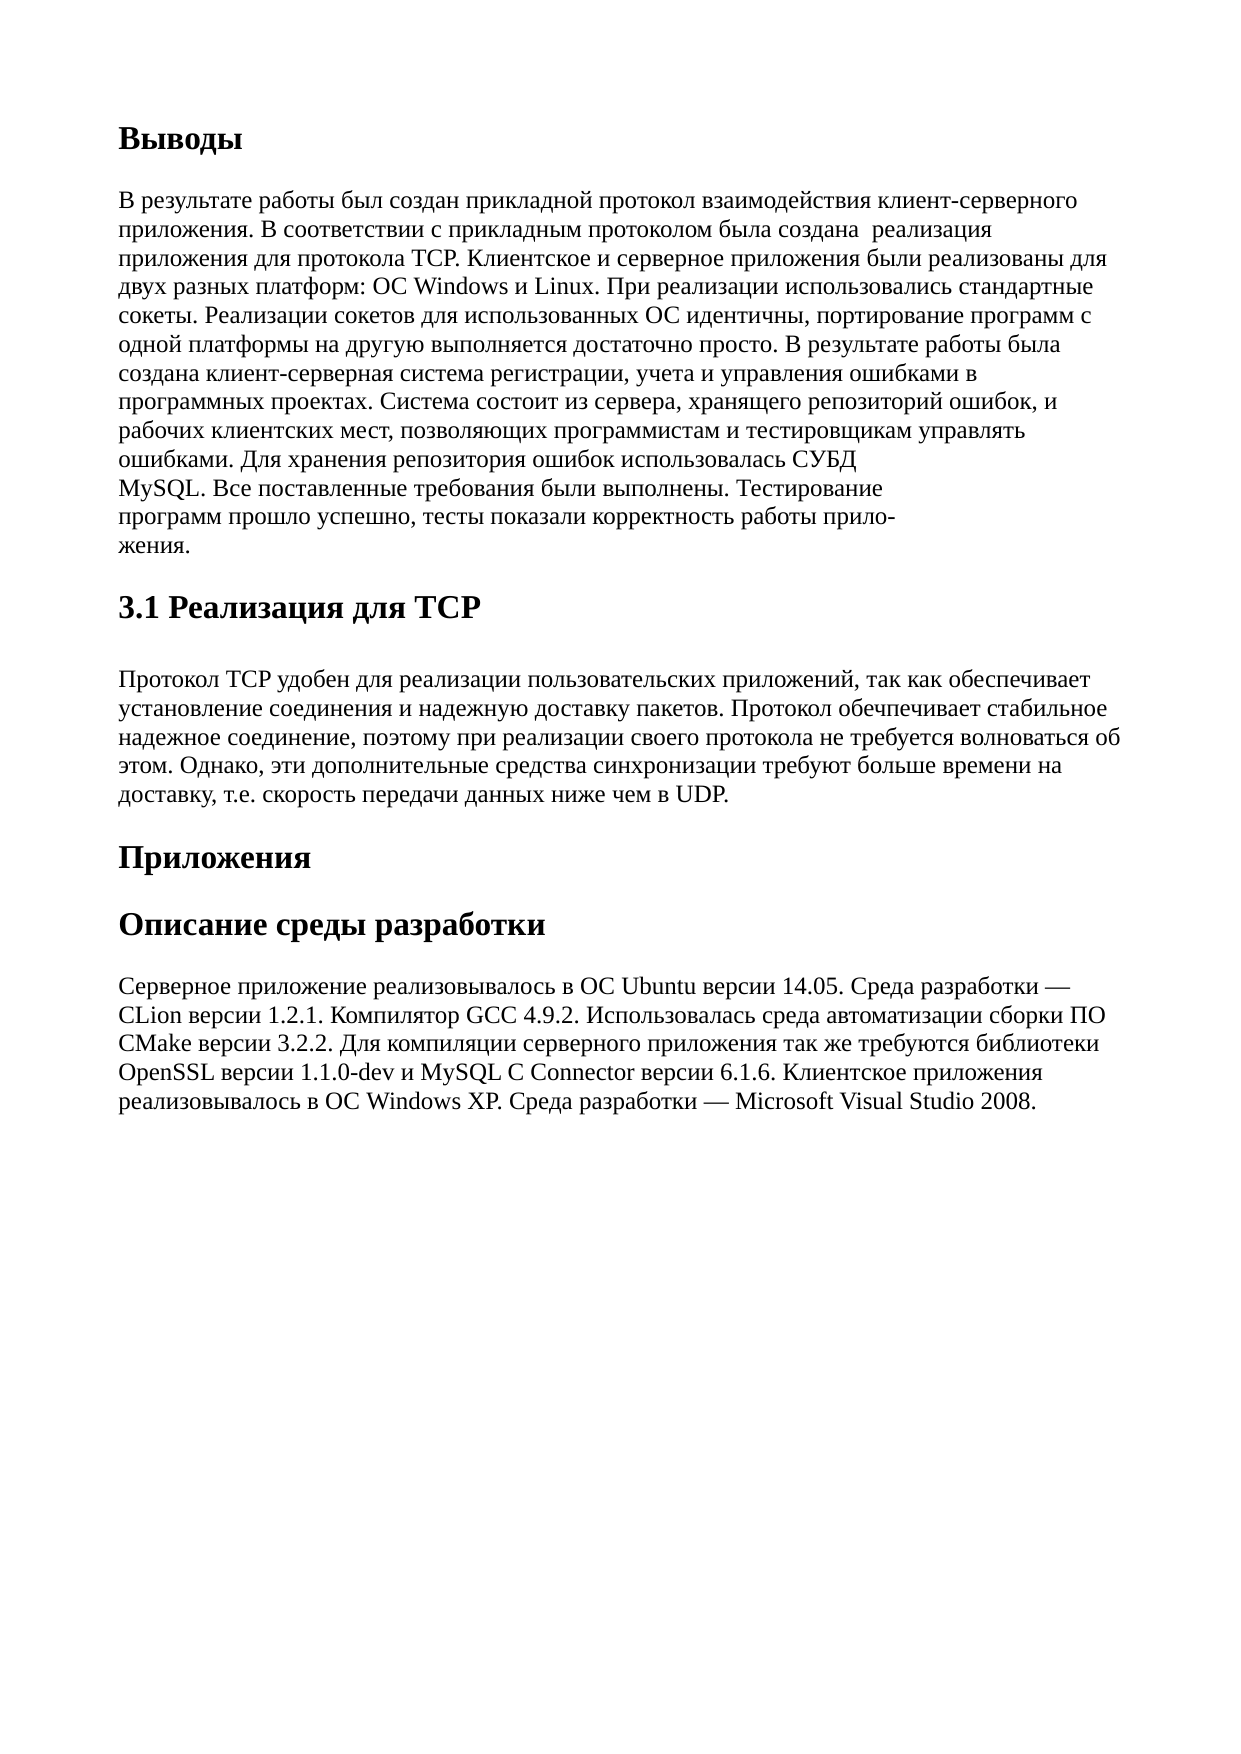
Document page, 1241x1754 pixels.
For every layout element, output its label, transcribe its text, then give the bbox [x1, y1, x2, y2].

text 3.1 Реализация для TCP [118, 588, 1122, 626]
text Протокол TCP удобен для реализации пользовательских приложений, так как обеспечивает установление соединения и надежную доставку пакетов. Протокол обечпечивает стабильное надежное соединение, поэтому при реализации своего протокола не требуется волноваться об этом. Однако, эти дополнительные средства синхронизации требуют больше времени на доставку, т.е. скорость передачи данных ниже чем в UDP. [118, 664, 1122, 808]
text Описание среды разработки [118, 904, 1122, 942]
text MySQL. Все поставленные требования были выполнены. Тестирование [118, 473, 1122, 501]
text ошибками. Для хранения репозитория ошибок использовалась СУБД [118, 444, 1122, 473]
text жения. [118, 530, 1122, 559]
text программ прошло успешно, тесты показали корректность работы прило- [118, 501, 1122, 530]
text Серверное приложение реализовывалось в ОС Ubuntu версии 14.05. Среда разработки — CLion версии 1.2.1. Компилятор GCC 4.9.2. Использовалась среда автоматизации сборки ПО CMake версии 3.2.2. Для компиляции серверного приложения так же требуются библиотеки OpenSSL версии 1.1.0-dev и MySQL C Connector версии 6.1.6. Клиентское приложения реализовывалось в ОС Windows XP. Среда разработки — Microsoft Visual Studio 2008. [118, 971, 1122, 1115]
text Приложения [118, 837, 1122, 875]
text В результате работы был создан прикладной протокол взаимодействия клиент-серверного приложения. В соответствии с прикладным протоколом была создана реализация приложения для протокола TCP. Клиентское и серверное приложения были реализованы для двух разных платформ: ОС Windows и Linux. При реализации использовались стандартные сокеты. Реализации сокетов для использованных ОС идентичны, портирование программ с одной платформы на другую выполняется достаточно просто. В результате работы была создана клиент-серверная система регистрации, учета и управления ошибками в программных проектах. Система состоит из сервера, хранящего репозиторий ошибок, и рабочих клиентских мест, позволяющих программистам и тестировщикам управлять [118, 185, 1122, 444]
text Выводы [118, 118, 1122, 156]
